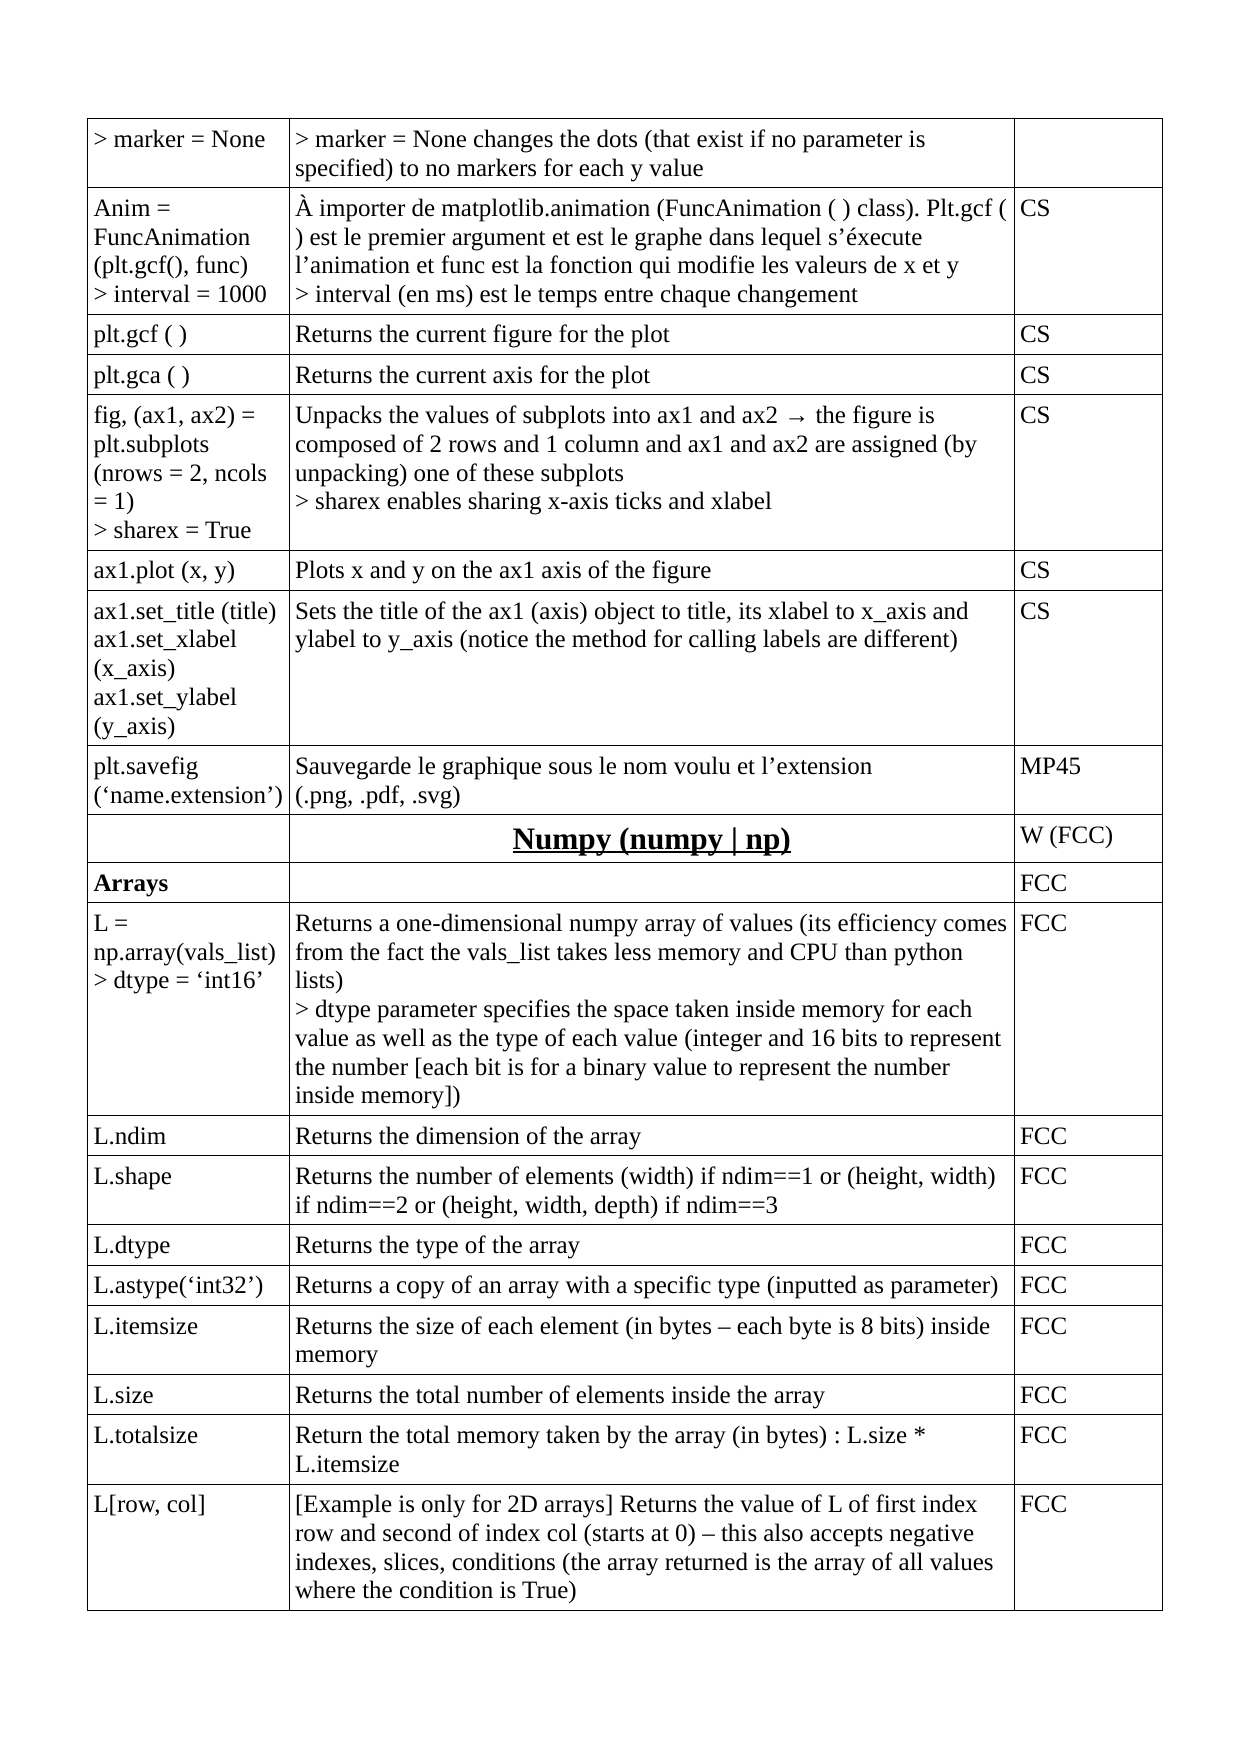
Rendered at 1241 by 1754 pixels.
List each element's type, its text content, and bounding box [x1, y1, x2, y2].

table_cell Return the total memory taken by the array (in bytes) : L.size * L.itemsize [290, 1415, 1014, 1483]
table_cell FCC [1015, 1266, 1162, 1305]
table_cell Returns a one-dimensional numpy array of values (its efficiency comes from the fact the vals_list takes less memory and CPU than python lists) > dtype parameter specifies the space taken inside memory for each value as well as the type of each value (integer and 16 bits to represent the number [each bit is for a binary value to represent the number inside memory]) [290, 903, 1014, 1115]
table_cell [290, 863, 1014, 902]
table_cell W (FCC) [1015, 815, 1162, 862]
table_cell Returns the total number of elements inside the array [290, 1375, 1014, 1414]
table_cell FCC [1015, 903, 1162, 1115]
table_cell Returns the number of elements (width) if ndim==1 or (height, width) if ndim==2 or (height, width, depth) if ndim==3 [290, 1156, 1014, 1224]
table_cell FCC [1015, 1306, 1162, 1374]
table_cell Returns the current axis for the plot [290, 355, 1014, 394]
table_cell [88, 815, 289, 862]
table_cell CS [1015, 188, 1162, 314]
table_cell [1015, 119, 1162, 187]
table_cell Arrays [88, 863, 289, 902]
table_cell L.ndim [88, 1116, 289, 1155]
table_cell ax1.set_title (title) ax1.set_xlabel (x_axis) ax1.set_ylabel (y_axis) [88, 591, 289, 745]
table_cell L.itemsize [88, 1306, 289, 1374]
table_cell CS [1015, 551, 1162, 590]
table_cell [Example is only for 2D arrays] Returns the value of L of first index row and second of index col (starts at 0) – this also accepts negative indexes, slices, conditions (the array returned is the array of all values where the condition is True) [290, 1485, 1014, 1610]
table_cell L.astype(‘int32’) [88, 1266, 289, 1305]
table_cell Sauvegarde le graphique sous le nom voulu et l’extension (.png, .pdf, .svg) [290, 746, 1014, 814]
table_cell L = np.array(vals_list) > dtype = ‘int16’ [88, 903, 289, 1115]
table_cell Returns a copy of an array with a specific type (inputted as parameter) [290, 1266, 1014, 1305]
table_cell Anim = FuncAnimation (plt.gcf(), func) > interval = 1000 [88, 188, 289, 314]
table_cell L.totalsize [88, 1415, 289, 1483]
table_cell > marker = None [88, 119, 289, 187]
table_cell FCC [1015, 1156, 1162, 1224]
table_cell Unpacks the values of subplots into ax1 and ax2 → the figure is composed of 2 rows and 1 column and ax1 and ax2 are assigned (by unpacking) one of these subplots > sharex enables sharing x-axis ticks and xlabel [290, 395, 1014, 550]
table_cell MP45 [1015, 746, 1162, 814]
table_cell CS [1015, 315, 1162, 354]
table_cell plt.gca ( ) [88, 355, 289, 394]
table_cell Returns the type of the array [290, 1225, 1014, 1265]
table_cell FCC [1015, 863, 1162, 902]
table_cell L.dtype [88, 1225, 289, 1265]
table_cell ax1.plot (x, y) [88, 551, 289, 590]
table_cell CS [1015, 355, 1162, 394]
table_cell FCC [1015, 1415, 1162, 1483]
table_cell CS [1015, 591, 1162, 745]
table_cell FCC [1015, 1116, 1162, 1155]
table_cell À importer de matplotlib.animation (FuncAnimation ( ) class). Plt.gcf ( ) est le premier argument et est le graphe dans lequel s’éxecute l’animation et func est la fonction qui modifie les valeurs de x et y > interval (en ms) est le temps entre chaque changement [290, 188, 1014, 314]
table_cell Returns the size of each element (in bytes – each byte is 8 bits) inside memory [290, 1306, 1014, 1374]
table_cell L[row, col] [88, 1485, 289, 1610]
table_cell FCC [1015, 1225, 1162, 1265]
table_cell plt.gcf ( ) [88, 315, 289, 354]
table_cell Returns the current figure for the plot [290, 315, 1014, 354]
table_cell L.shape [88, 1156, 289, 1224]
table_cell FCC [1015, 1375, 1162, 1414]
table_cell CS [1015, 395, 1162, 550]
table_cell Numpy (numpy | np) [290, 815, 1014, 862]
table_cell Returns the dimension of the array [290, 1116, 1014, 1155]
table_cell > marker = None changes the dots (that exist if no parameter is specified) to no markers for each y value [290, 119, 1014, 187]
table_cell fig, (ax1, ax2) = plt.subplots (nrows = 2, ncols = 1) > sharex = True [88, 395, 289, 550]
table_cell Sets the title of the ax1 (axis) object to title, its xlabel to x_axis and ylabel to y_axis (notice the method for calling labels are different) [290, 591, 1014, 745]
table_cell plt.savefig (‘name.extension’) [88, 746, 289, 814]
table_cell FCC [1015, 1485, 1162, 1610]
table_cell Plots x and y on the ax1 axis of the figure [290, 551, 1014, 590]
table_cell L.size [88, 1375, 289, 1414]
